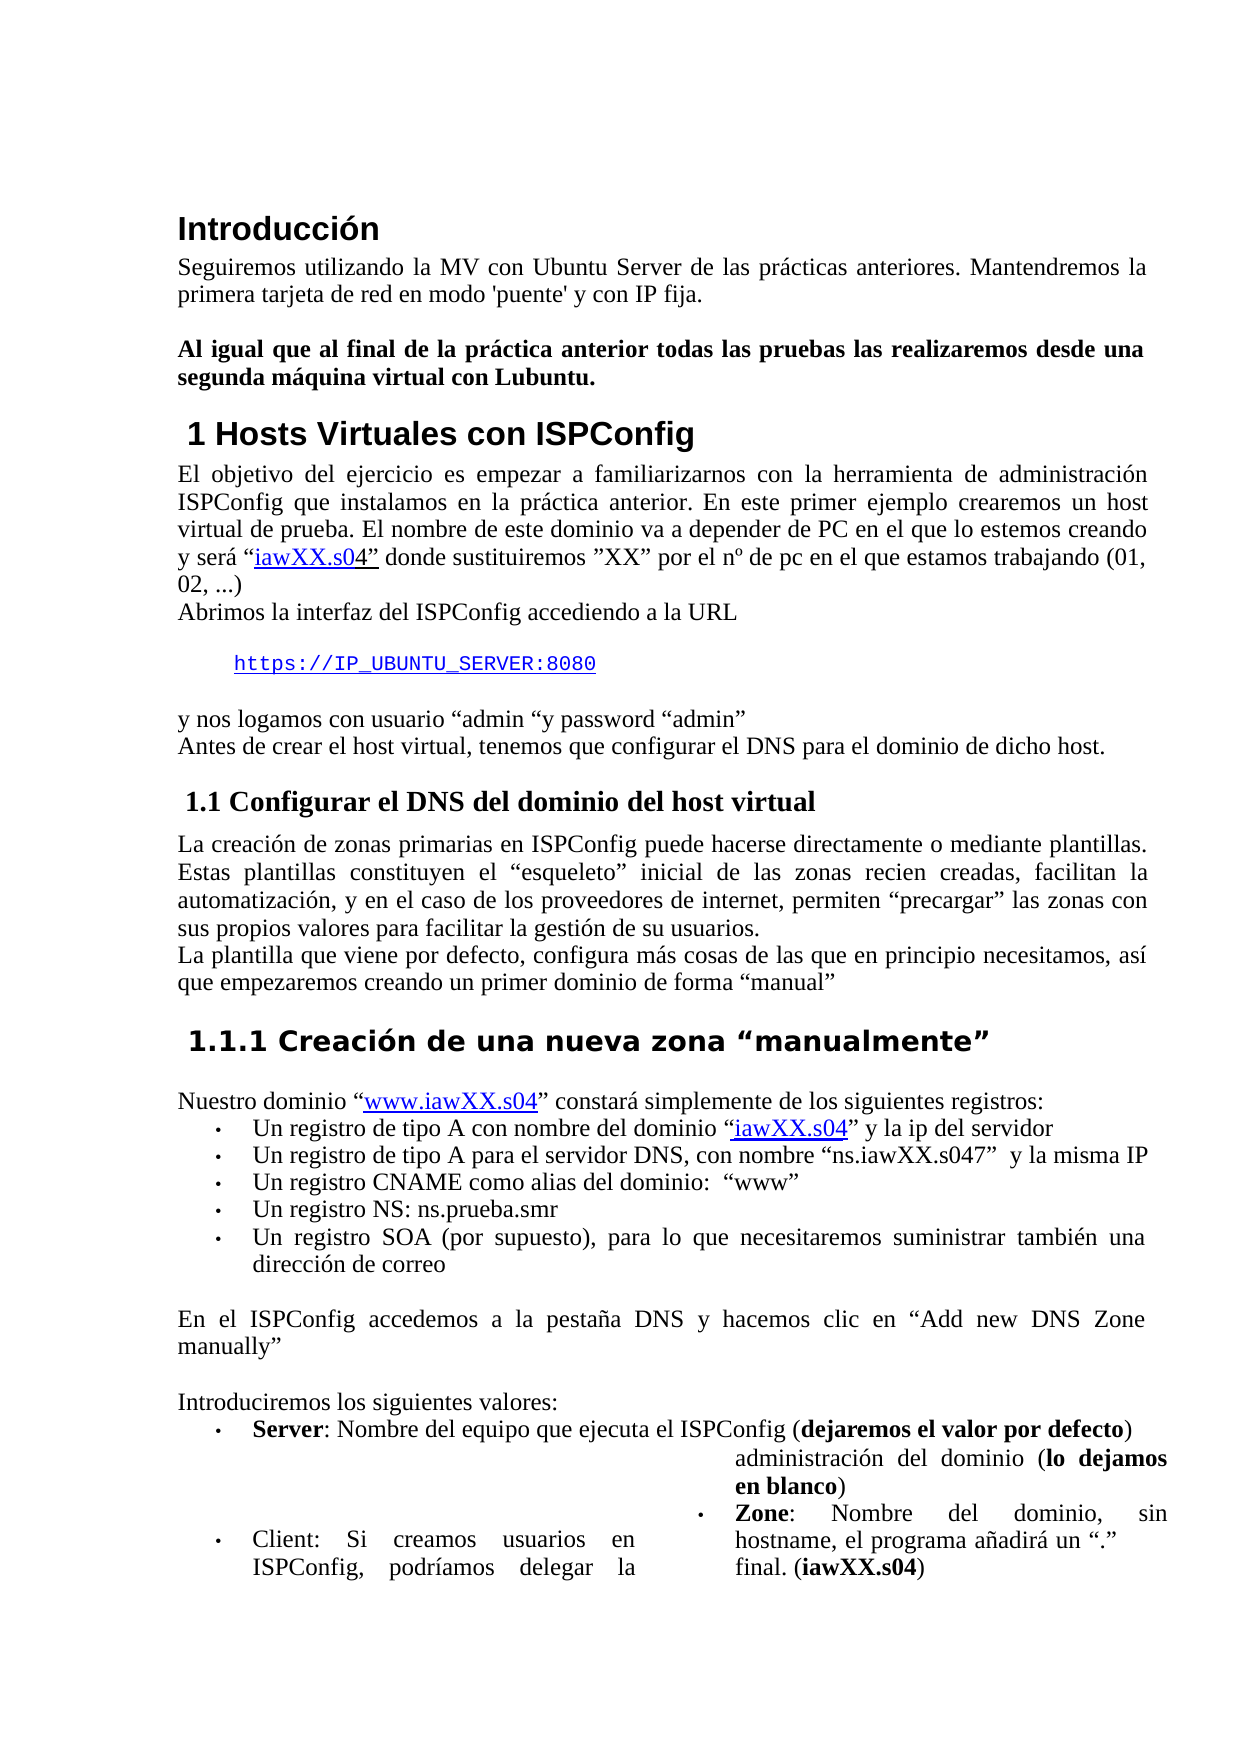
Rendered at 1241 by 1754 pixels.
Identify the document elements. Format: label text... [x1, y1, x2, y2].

text 1.1 Configurar el DNS del dominio del host virtual [185, 784, 820, 818]
text Seguiremos utilizando la MV con Ubuntu Server de las prácticas anteriores. Mantendremos la primera tarjeta de red en modo 'puente' y con IP fija. [177, 254, 1148, 308]
text 1 Hosts Virtuales con ISPConfig [187, 414, 697, 452]
text https://IP_UBUNTU_SERVER:8080 [234, 654, 1163, 677]
text • Un registro de tipo A con nombre del dominio “iawXX.s04” y la ip del servidor [215, 1115, 1163, 1142]
text final. (iawXX.s04) [735, 1554, 976, 1581]
text • Un registro SOA (por supuesto), para lo que necesitaremos suministrar también una dirección de correo [215, 1223, 1148, 1278]
text El objetivo del ejercicio es empezar a familiarizarnos con la herramienta de administración ISPConfig que instalamos en la práctica anterior. En este primer ejemplo crearemos un host virtual de prueba. El nombre de este dominio va a depender de PC en el que lo estemos creando y será “iawXX.s04” donde sustituiremos ”XX” por el nº de pc en el que estamos trabajando (01, [177, 459, 1148, 571]
text Antes de crear el host virtual, tenemos que configurar el DNS para el dominio de dicho host. [177, 733, 1106, 760]
text En el ISPConfig accedemos a la pestaña DNS y hacemos clic en “Add new DNS Zone manually” [177, 1306, 1147, 1360]
text • Client: Si creamos usuarios en ISPConfig, podríamos delegar la [215, 1524, 635, 1581]
text • Zone: Nombre del dominio, sin hostname, el programa añadirá un “.” [697, 1500, 1167, 1554]
text Nuestro dominio “www.iawXX.s04” constará simplemente de los siguientes registros: [177, 1086, 1044, 1115]
text Al igual que al final de la práctica anterior todas las pruebas las realizaremos desde una segunda máquina virtual con Lubuntu. [177, 336, 1146, 390]
text La plantilla que viene por defecto, configura más cosas de las que en principio necesitamos, así que empezaremos creando un primer dominio de forma “manual” [177, 942, 1147, 996]
text • Un registro CNAME como alias del dominio: “www” [215, 1169, 1163, 1196]
text 02, ...) [177, 571, 246, 598]
text La creación de zonas primarias en ISPConfig puede hacerse directamente o mediante plantillas. Estas plantillas constituyen el “esqueleto” inicial de las zonas recien creadas, facilitan la automatización, y en el caso de los proveedores de internet, permiten “precargar” las zonas con sus propios valores para facilitar la gestión de su usuarios. [177, 829, 1148, 942]
text • Un registro de tipo A para el servidor DNS, con nombre “ns.iawXX.s047” y la misma IP [215, 1142, 1163, 1169]
text Introducción [177, 209, 384, 247]
text administración del dominio (lo dejamos en blanco) [697, 1443, 1167, 1500]
text • Un registro NS: ns.prueba.smr [215, 1196, 1163, 1223]
text • Server: Nombre del equipo que ejecuta el ISPConfig (dejaremos el valor por defecto) [215, 1416, 1163, 1443]
text Introduciremos los siguientes valores: [177, 1387, 561, 1416]
text y nos logamos con usuario “admin “y password “admin” [177, 704, 749, 733]
text 1.1.1 Creación de una nueva zona “manualmente” [187, 1025, 995, 1058]
text Abrimos la interfaz del ISPConfig accediendo a la URL [177, 598, 741, 625]
